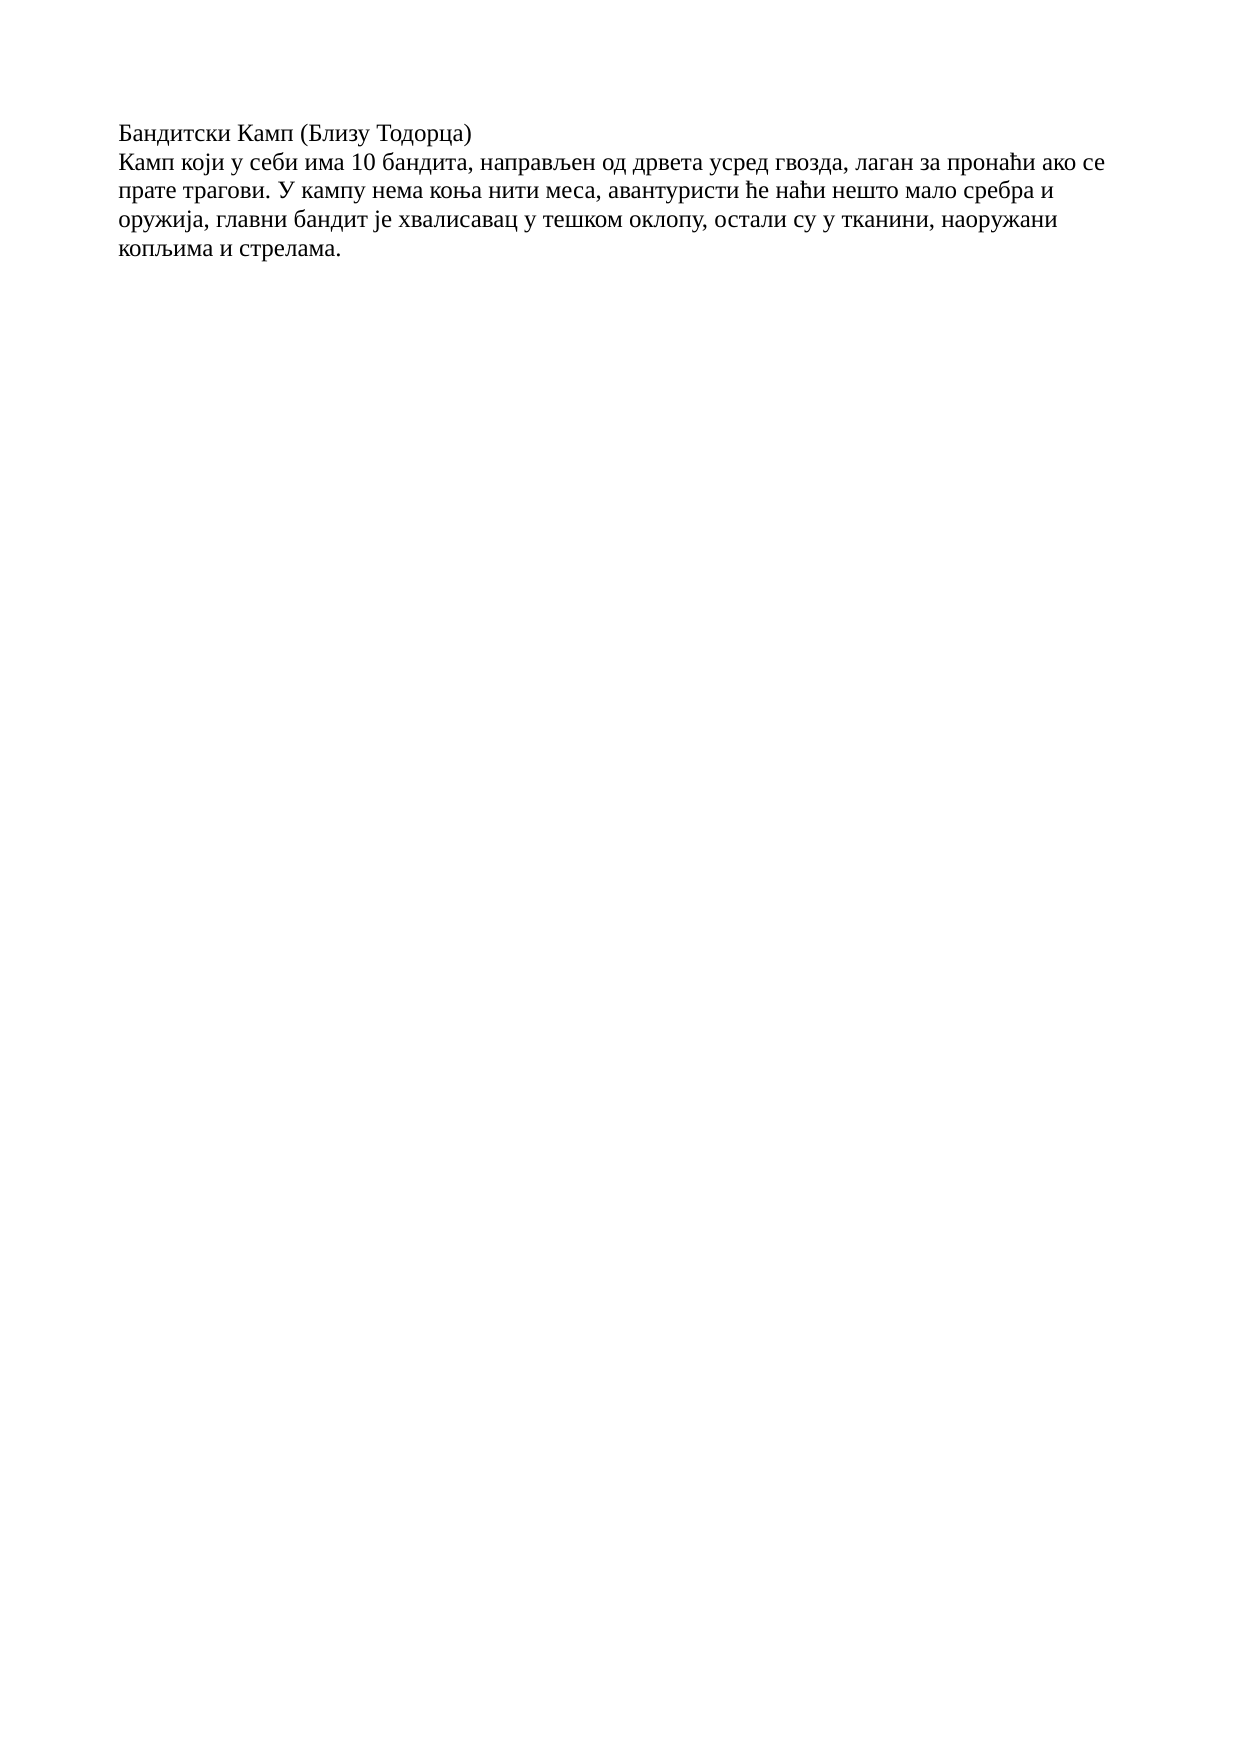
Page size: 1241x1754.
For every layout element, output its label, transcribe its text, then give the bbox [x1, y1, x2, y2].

text Камп који у себи има 10 бандита, направљен од дрвета усред гвозда, лаган за пронаћи ако се прате трагови. У кампу нема коња нити меса, авантуристи ће наћи нешто мало сребра и оружија, главни бандит је хвалисавац у тешком оклопу, остали су у тканини, наоружани копљима и стрелама. [118, 147, 1122, 262]
text Бандитски Камп (Близу Тодорца) [118, 118, 1122, 147]
